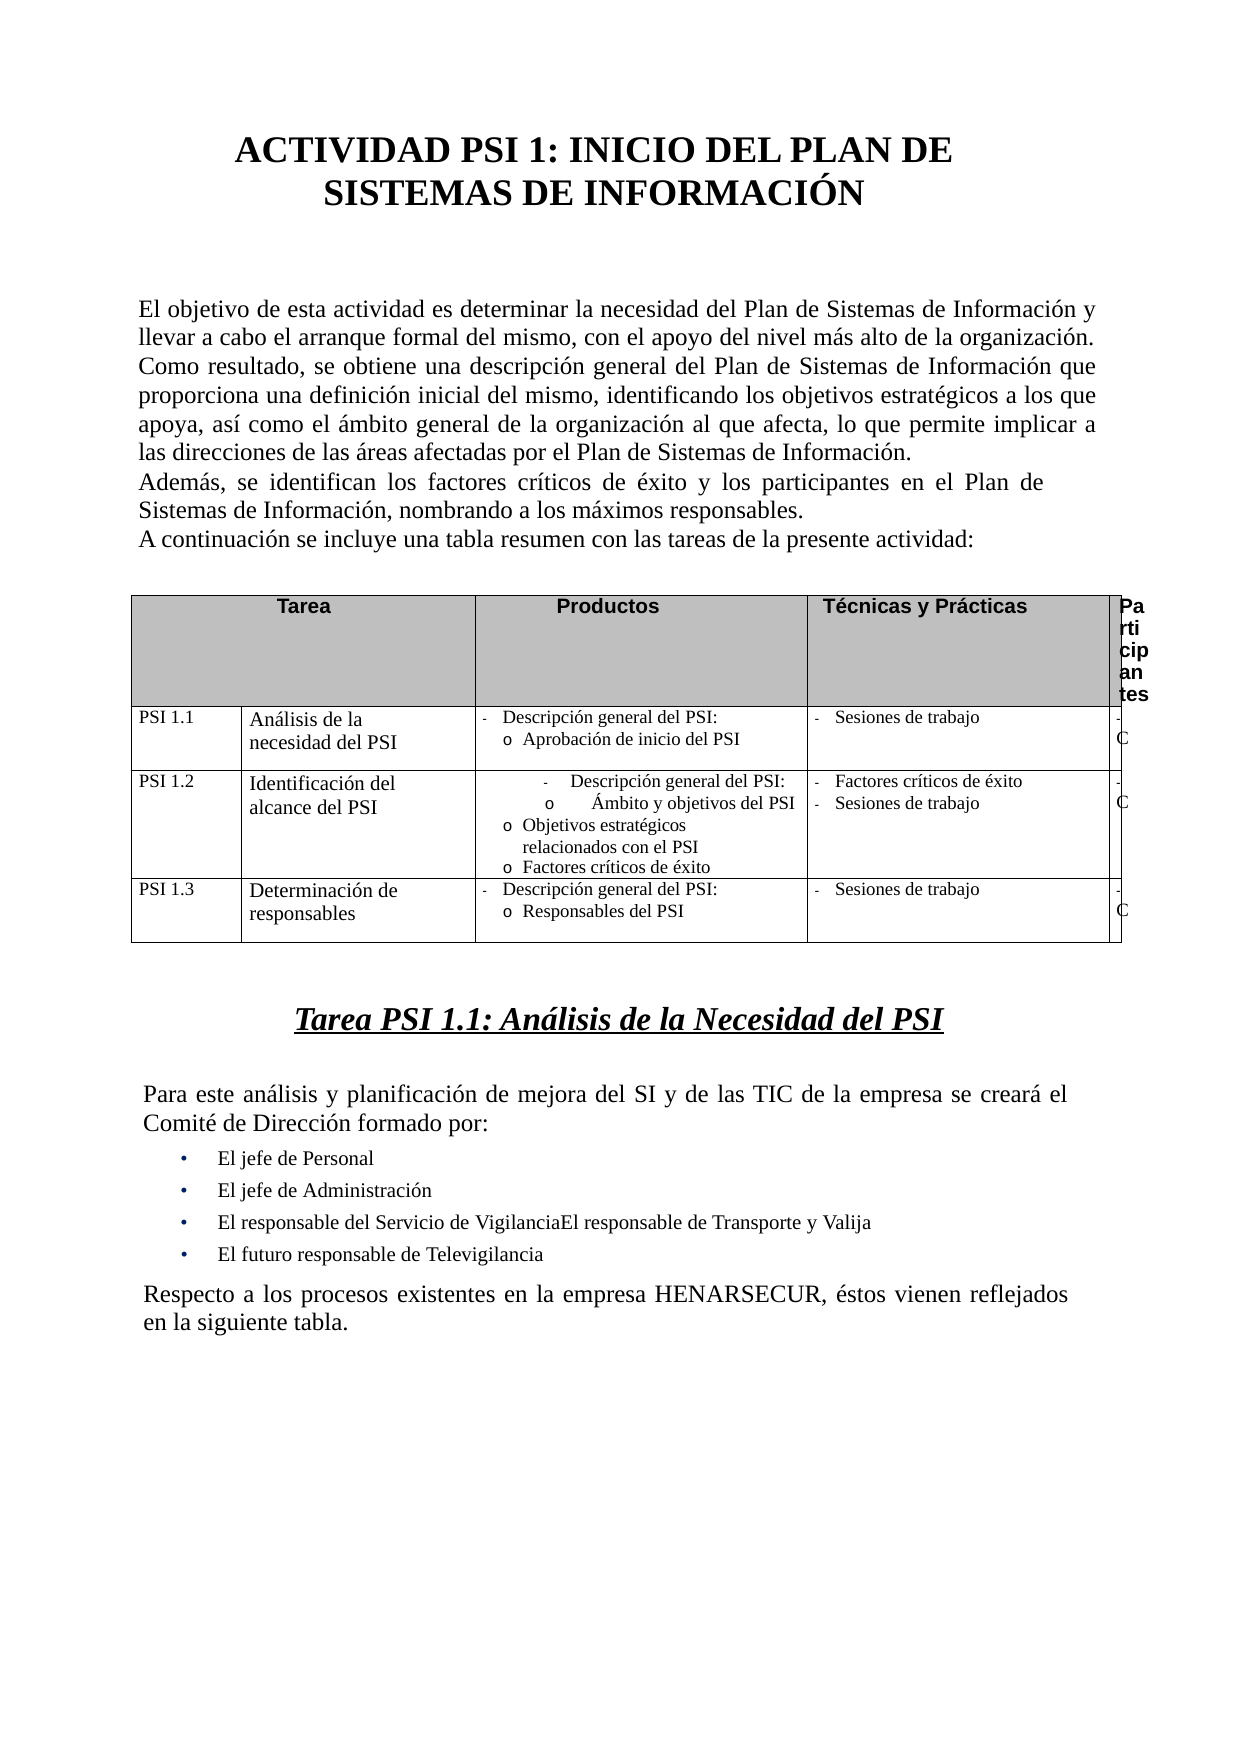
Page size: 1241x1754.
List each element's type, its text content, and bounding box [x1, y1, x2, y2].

table_cell Descripción general del PSI: Ámbito y objetivos del PSI Objetivos estratégicos relacionados con el PSI Factores críticos de éxito [476, 771, 807, 878]
table_cell PSI 1.3 [132, 879, 241, 942]
table_cell Comité de Dirección [1110, 707, 1121, 770]
text El objetivo de esta actividad es determinar la necesidad del Plan de Sistemas de Información y llevar a cabo el arranque formal del mismo, con el apoyo del nivel más alto de la organización. Como resultado, se obtiene una descripción general del Plan de Sistemas de Información que proporciona una definición inicial del mismo, identificando los objetivos estratégicos a los que apoya, así como el ámbito general de la organización al que afecta, lo que permite implicar a las direcciones de las áreas afectadas por el Plan de Sistemas de Información. [138, 294, 1097, 466]
table_cell PSI 1.2 [132, 771, 241, 878]
table_cell Determinación de responsables [242, 879, 475, 942]
subtitle ACTIVIDAD PSI 1: INICIO DEL PLAN DE SISTEMAS DE INFORMACIÓN [138, 127, 1049, 213]
table_cell PSI 1.1 [132, 707, 241, 770]
table_cell Descripción general del PSI: o Aprobación de inicio del PSI [476, 707, 807, 770]
table_cell Identificación del alcance del PSI [242, 771, 475, 878]
table_header Técnicas y Prácticas [808, 596, 1109, 706]
table_header Tarea [132, 596, 475, 706]
table_cell Sesiones de trabajo [808, 879, 1109, 942]
table_header Productos [476, 596, 807, 706]
text Respecto a los procesos existentes en la empresa HENARSECUR, éstos vienen reflejados en la siguiente tabla. [143, 1279, 1069, 1336]
list El jefe de Administración [180, 1178, 1122, 1202]
table_cell Factores críticos de éxito Sesiones de trabajo [808, 771, 1109, 878]
table_cell Descripción general del PSI: o Responsables del PSI [476, 879, 807, 942]
list El responsable del Servicio de VigilanciaEl responsable de Transporte y Valija [180, 1210, 1122, 1234]
list El futuro responsable de Televigilancia [180, 1242, 1122, 1266]
subtitle Tarea PSI 1.1: Análisis de la Necesidad del PSI [118, 999, 1122, 1037]
table_cell Sesiones de trabajo [808, 707, 1109, 770]
text Para este análisis y planificación de mejora del SI y de las TIC de la empresa se creará el Comité de Dirección formado por: [143, 1079, 1069, 1137]
text A continuación se incluye una tabla resumen con las tareas de la presente actividad: [138, 524, 1122, 553]
table_cell Análisis de la necesidad del PSI [242, 707, 475, 770]
table_cell Comité de Dirección [1110, 771, 1121, 878]
text Además, se identifican los factores críticos de éxito y los participantes en el Plan de Sistemas de Información, nombrando a los máximos responsables. [138, 467, 1045, 524]
list El jefe de Personal [180, 1145, 1122, 1169]
table_cell Comité de Dirección [1110, 879, 1121, 942]
table_header Participantes [1110, 596, 1121, 706]
